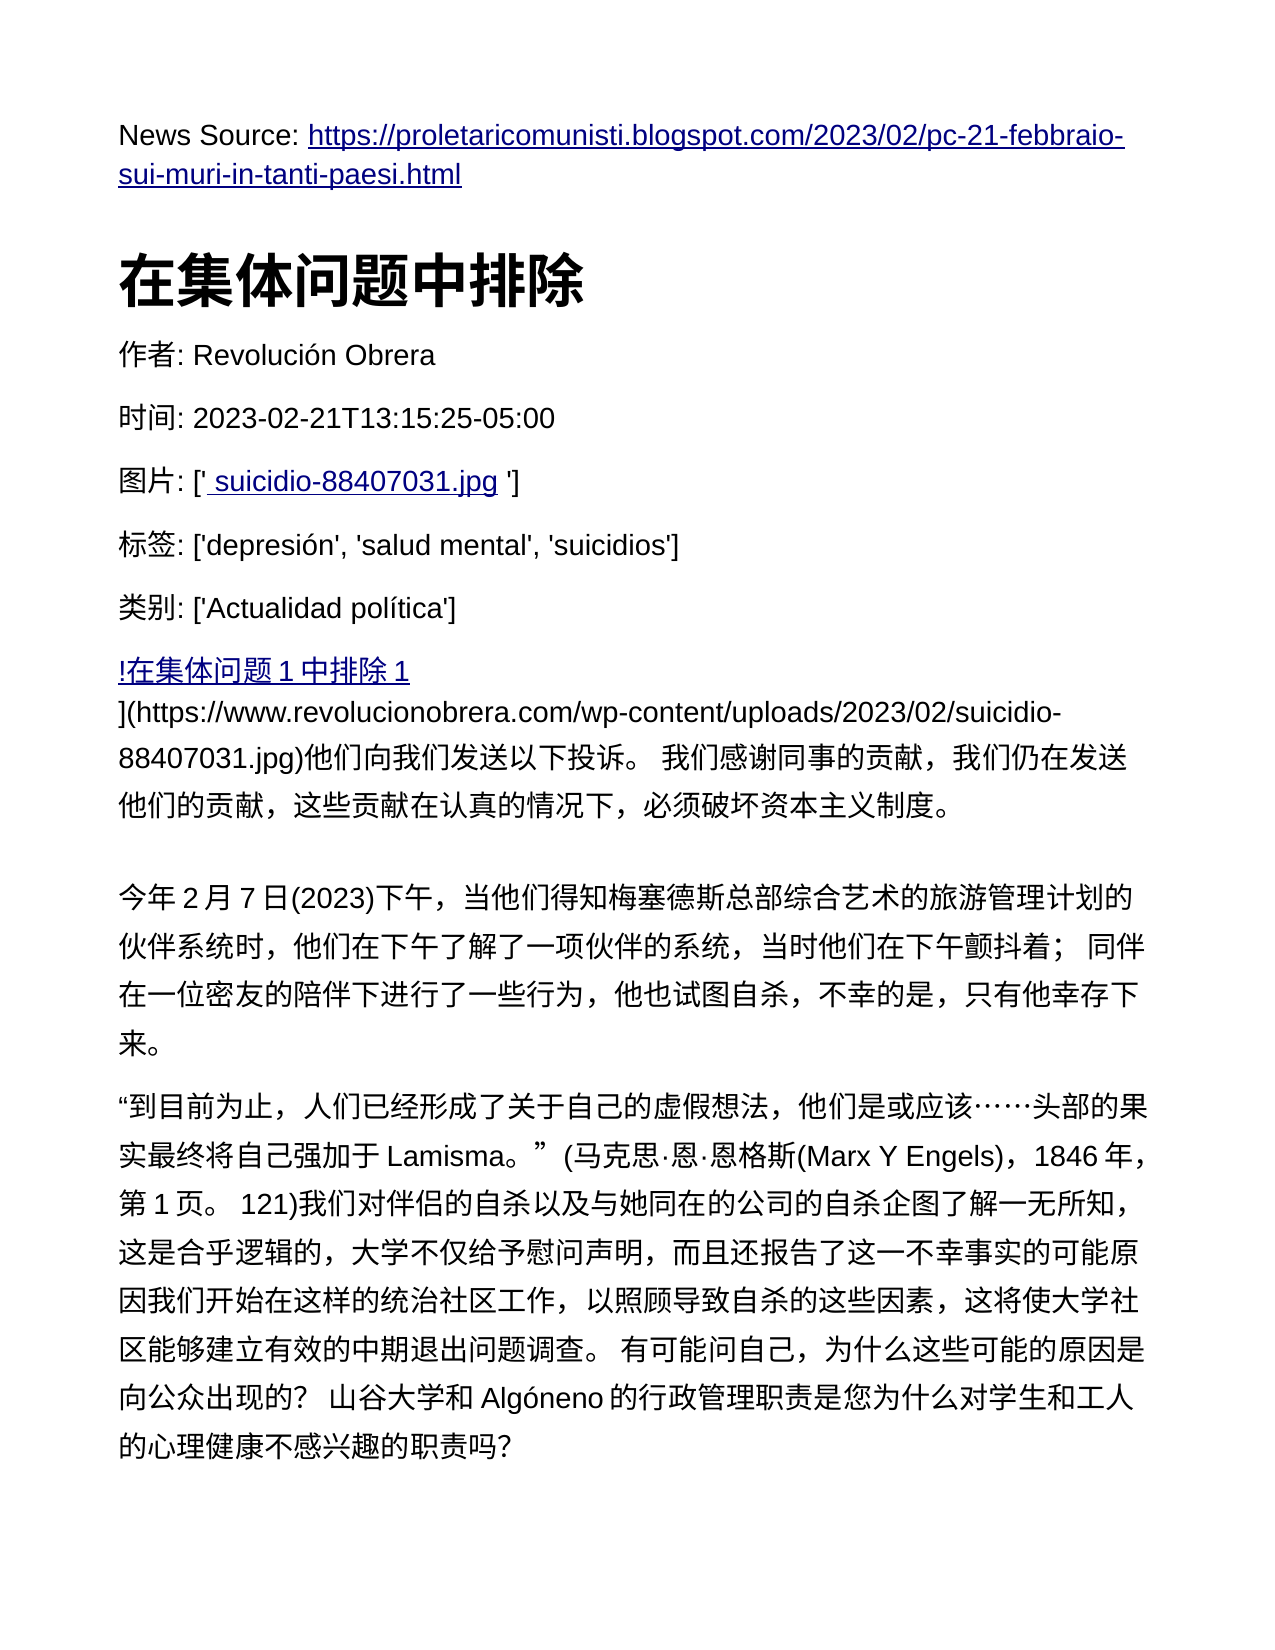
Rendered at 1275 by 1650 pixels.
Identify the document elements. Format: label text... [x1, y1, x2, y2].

text 图片: [' suicidio-88407031.jpg '] [118, 458, 1157, 500]
subtitle 在集体问题中排除 [118, 235, 1157, 319]
text “到目前为止，人们已经形成了关于自己的虚假想法，他们是或应该……头部的果实最终将自己强加于Lamisma。”(马克思·恩·恩格斯(Marx Y Engels)，1846年，第1页。 121)我们对伴侣的自杀以及与她同在的公司的自杀企图了解一无所知，这是合乎逻辑的，大学不仅给予慰问声明，而且还报告了这一不幸事实的可能原因我们开始在这样的统治社区工作，以照顾导致自杀的这些因素，这将使大学社区能够建立有效的中期退出问题调查。 有可能问自己，为什么这些可能的原因是向公众出现的？ 山谷大学和Algóneno的行政管理职责是您为什么对学生和工人的心理健康不感兴趣的职责吗？ [118, 1084, 1157, 1466]
text News Source: https://proletaricomunisti.blogspot.com/2023/02/pc-21-febbraio-sui-muri-in-tanti-paesi.html [118, 118, 1157, 190]
text 时间: 2023-02-21T13:15:25-05:00 [118, 395, 1157, 437]
text 类别: ['Actualidad política'] [118, 584, 1157, 627]
text 今年2月7日(2023)下午，当他们得知梅塞德斯总部综合艺术的旅游管理计划的伙伴系统时，他们在下午了解了一项伙伴的系统，当时他们在下午颤抖着； 同伴在一位密友的陪伴下进行了一些行为，他也试图自杀，不幸的是，只有他幸存下来。 [118, 875, 1157, 1063]
text !在集体问题1中排除1 ](https://www.revolucionobrera.com/wp-content/uploads/2023/02/suicidio-88407031.jpg)他们向我们发送以下投诉。 我们感谢同事的贡献，我们仍在发送他们的贡献，这些贡献在认真的情况下，必须破坏资本主义制度。 [118, 647, 1157, 825]
text 作者: Revolución Obrera [118, 332, 1157, 374]
text 标签: ['depresión', 'salud mental', 'suicidios'] [118, 521, 1157, 563]
